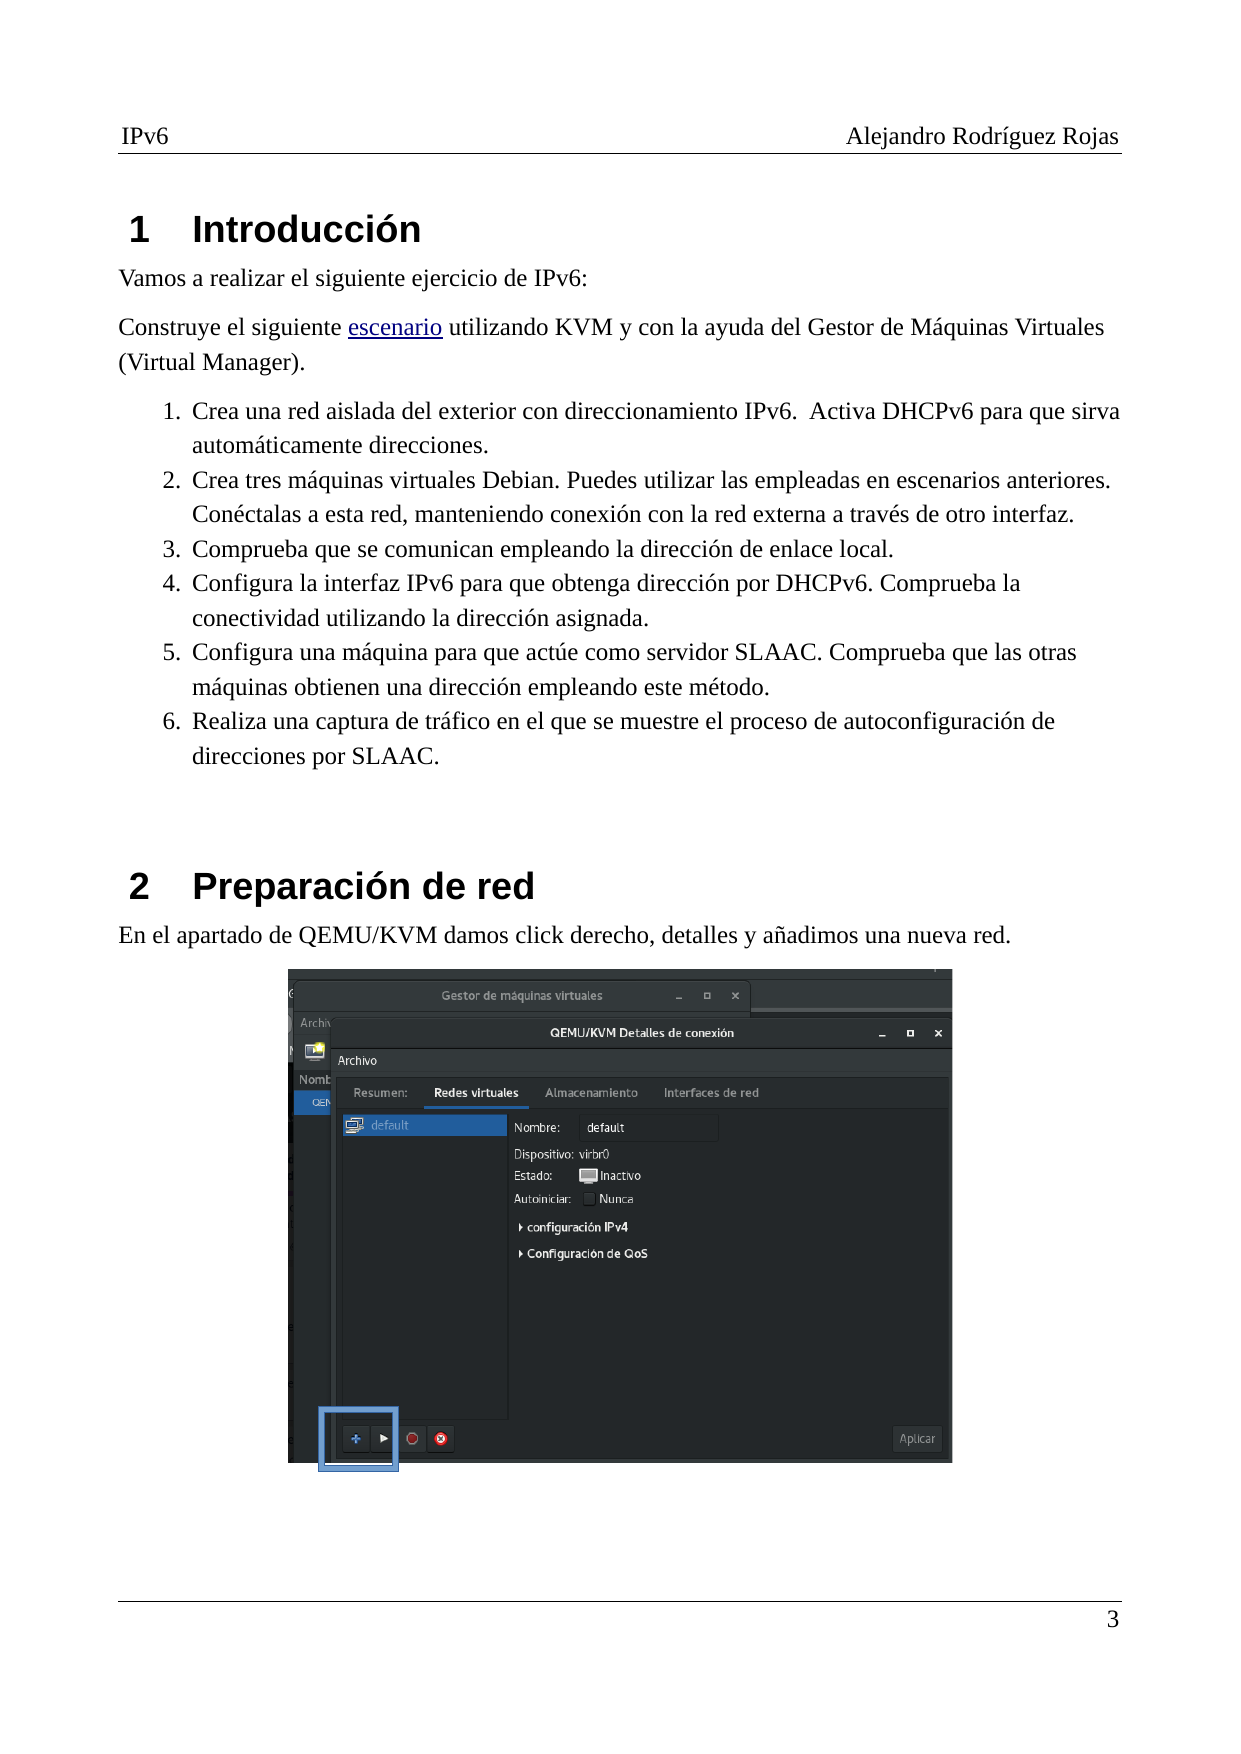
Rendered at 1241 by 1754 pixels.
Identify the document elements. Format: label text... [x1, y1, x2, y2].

list Comprueba que se comunican empleando la dirección de enlace local. [162, 534, 1122, 563]
picture [288, 969, 322, 1463]
list Realiza una captura de tráfico en el que se muestre el proceso de autoconfiguración de direcciones por SLAAC. [162, 706, 1122, 769]
list Configura la interfaz IPv6 para que obtenga dirección por DHCPv6. Comprueba la conectividad utilizando la dirección asignada. [162, 568, 1122, 632]
text En el apartado de QEMU/KVM damos click derecho, detalles y añadimos una nueva red. [118, 920, 1122, 949]
subtitle Preparación de red [118, 864, 1122, 908]
list Configura una máquina para que actúe como servidor SLAAC. Comprueba que las otras máquinas obtienen una dirección empleando este método. [162, 637, 1122, 701]
subtitle Introducción [118, 207, 1122, 251]
text Construye el siguiente escenario utilizando KVM y con la ayuda del Gestor de Máquinas Virtuales (Virtual Manager). [118, 312, 1122, 376]
list Crea tres máquinas virtuales Debian. Puedes utilizar las empleadas en escenarios anteriores. Conéctalas a esta red, manteniendo conexión con la red externa a través de otro interfaz. [162, 465, 1122, 528]
list Crea una red aislada del exterior con direccionamiento IPv6. Activa DHCPv6 para que sirva automáticamente direcciones. [162, 396, 1122, 459]
text Vamos a realizar el siguiente ejercicio de IPv6: [118, 263, 1122, 292]
